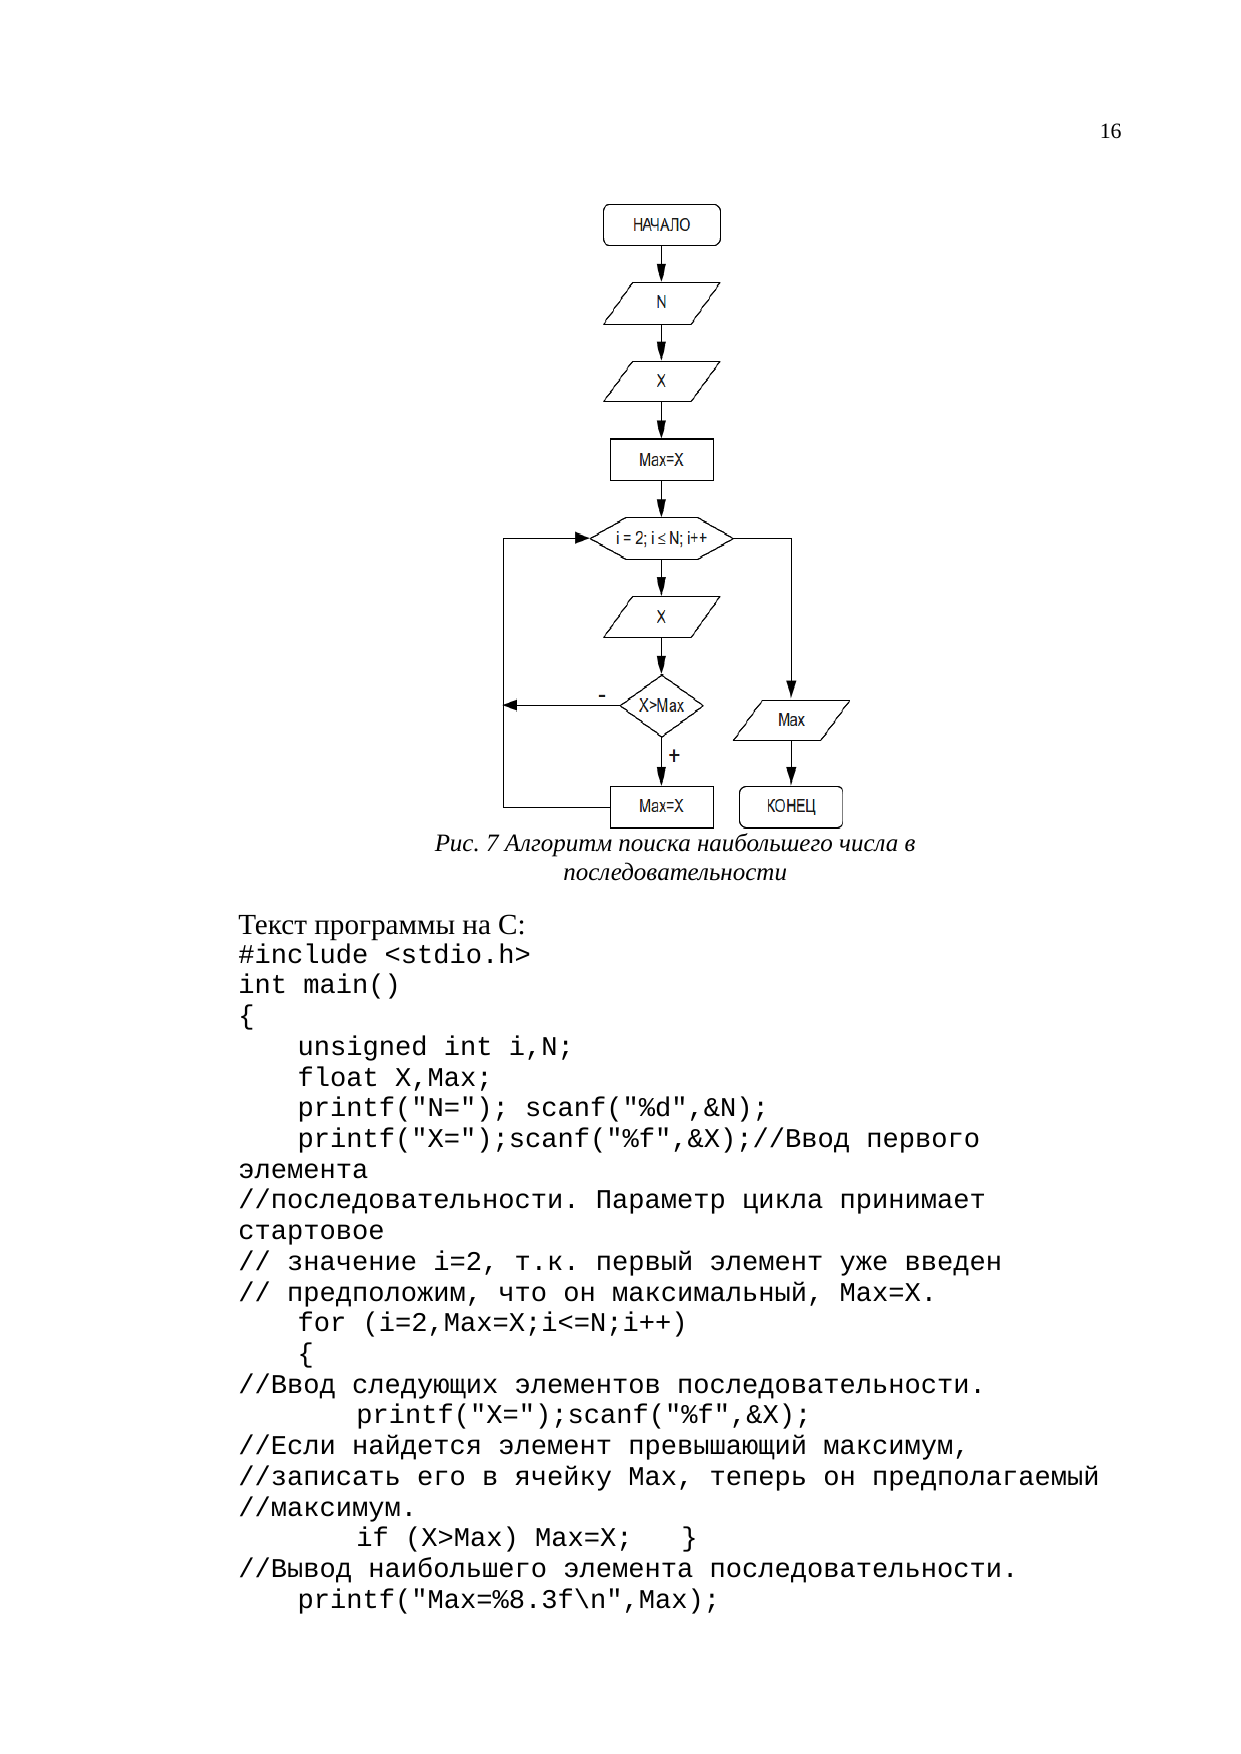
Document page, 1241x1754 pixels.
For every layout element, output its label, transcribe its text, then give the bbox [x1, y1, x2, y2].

text Текст программы на С: [179, 907, 1121, 940]
text //записать его в ячейку Max, теперь он предполагаемый [238, 1463, 1121, 1493]
text printf("Max=%8.3f\n",Max); [238, 1586, 1121, 1616]
text //Ввод следующих элементов последовательности. [238, 1371, 1121, 1401]
text //последовательности. Параметр цикла принимает стартовое [238, 1186, 1121, 1248]
text //Вывод наибольшего элемента последовательности. [238, 1555, 1121, 1586]
text if (X>Max) Max=X; } [238, 1524, 1121, 1555]
text //максимум. [238, 1493, 1121, 1524]
text int main() [238, 971, 1121, 1002]
text for (i=2,Max=X;i<=N;i++) [238, 1309, 1121, 1340]
text float X,Max; [238, 1063, 1121, 1094]
text Рис. 7 Алгоритм поиска наибольшего числа в последовательности [427, 828, 925, 886]
text //Если найдется элемент превышающий максимум, [238, 1432, 1121, 1463]
text printf("N="); scanf("%d",&N); [238, 1094, 1121, 1125]
text // значение i=2, т.к. первый элемент уже введен [238, 1248, 1121, 1278]
text { [238, 1340, 1121, 1371]
text // предположим, что он максимальный, Max=X. [238, 1278, 1121, 1309]
text unsigned int i,N; [238, 1033, 1121, 1063]
text { [238, 1002, 1121, 1033]
text #include <stdio.h> [238, 940, 1121, 971]
text printf("X=");scanf("%f",&X); [238, 1401, 1121, 1432]
text printf("X=");scanf("%f",&X);//Ввод первого элемента [238, 1125, 1121, 1186]
picture [502, 204, 850, 829]
